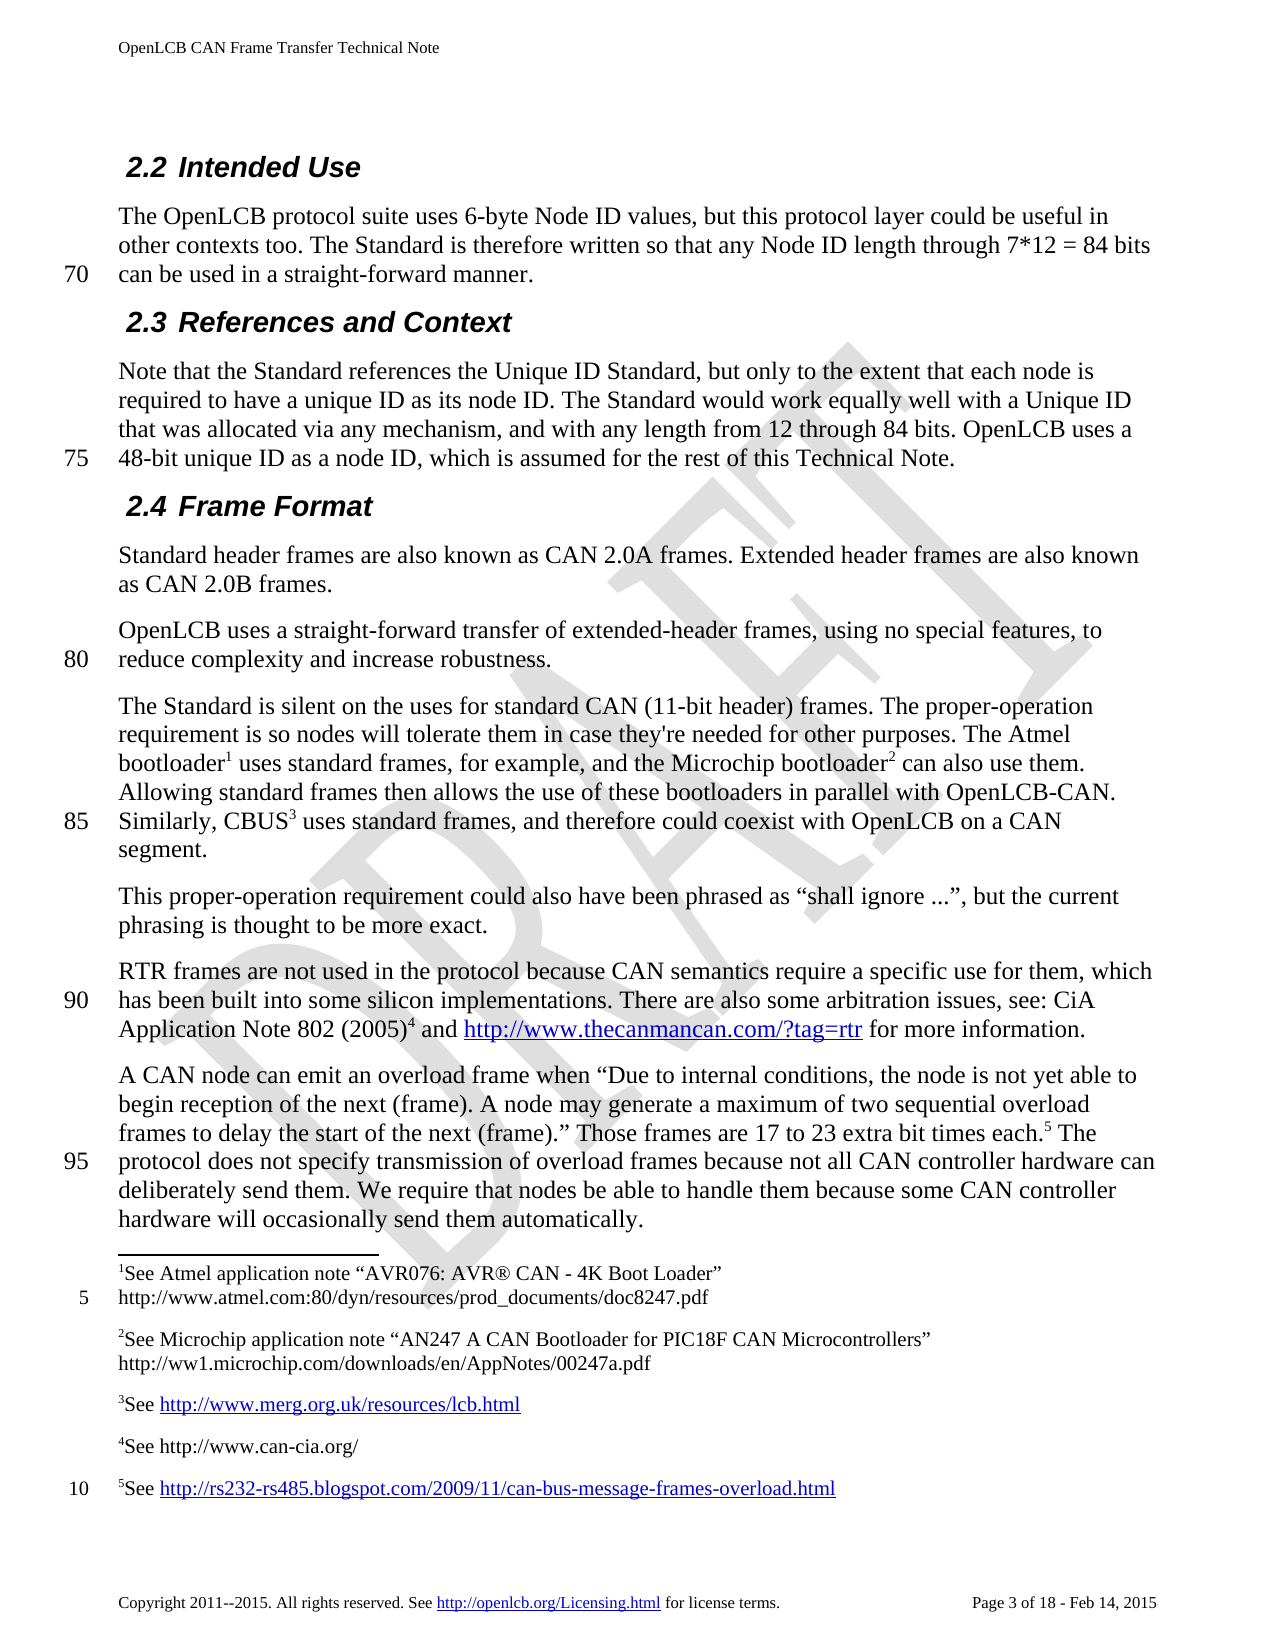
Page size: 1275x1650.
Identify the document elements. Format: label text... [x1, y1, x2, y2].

text Standard header frames are also known as CAN 2.0A frames. Extended header frames are also known as CAN 2.0B frames. [944, 540, 1157, 598]
text Note that the Standard references the Unique ID Standard, but only to the extent that each node is required to have a unique ID as its node ID. The Standard would work equally well with a Unique ID that was allocated via any mechanism, and with any length from 12 through 84 bits. OpenLCB uses a 48-bit unique ID as a node ID, which is assumed for the rest of this Technical Note. [118, 356, 832, 471]
text Standard header frames are also known as CAN 2.0A frames. Extended header frames are also known as CAN 2.0B frames. [118, 540, 658, 598]
text RTR frames are not used in the protocol because CAN semantics require a specific use for them, which has been built into some silicon implementations. There are also some arbitration issues, see: CiA Application Note 802 (2005) and http://www.thecanmancan.com/?tag=rtr for more information. [333, 956, 492, 1042]
text The Standard is silent on the uses for standard CAN (11-bit header) frames. The proper-operation requirement is so nodes will tolerate them in case they're needed for other purposes. The Atmel bootloader uses standard frames, for example, and the Microchip bootloader can also use them. Allowing standard frames then allows the use of these bootloaders in parallel with OpenLCB-CAN. Similarly, CBUS uses standard frames, and therefore could coexist with OpenLCB on a CAN segment. [555, 714, 701, 856]
text The OpenLCB protocol suite uses 6-byte Node ID values, but this protocol layer could be useful in other contexts too. The Standard is therefore written so that any Node ID length through 7*12 = 84 bits can be used in a straight-forward manner. [118, 201, 1157, 287]
text RTR frames are not used in the protocol because CAN semantics require a specific use for them, which has been built into some silicon implementations. There are also some arbitration issues, see: CiA Application Note 802 (2005) and http://www.thecanmancan.com/?tag=rtr for more information. [701, 956, 1157, 1042]
subtitle Intended Use [118, 150, 1157, 183]
subtitle [768, 489, 884, 523]
text A CAN node can emit an overload frame when “Due to internal conditions, the node is not yet able to begin reception of the next (frame). A node may generate a maximum of two sequential overload frames to delay the start of the next (frame).” Those frames are 17 to 23 extra bit times each. The protocol does not specify transmission of overload frames because not all CAN controller hardware can deliberately send them. We require that nodes be able to handle them because some CAN controller hardware will occasionally send them automatically. [458, 1060, 1157, 1233]
text OpenLCB uses a straight-forward transfer of extended-header frames, using no special features, to reduce complexity and increase robustness. [118, 616, 733, 673]
subtitle Frame Format [118, 489, 699, 523]
subtitle [727, 489, 781, 523]
text RTR frames are not used in the protocol because CAN semantics require a specific use for them, which has been built into some silicon implementations. There are also some arbitration issues, see: CiA Application Note 802 (2005) and http://www.thecanmancan.com/?tag=rtr for more information. [565, 956, 721, 1016]
text The Standard is silent on the uses for standard CAN (11-bit header) frames. The proper-operation requirement is so nodes will tolerate them in case they're needed for other purposes. The Atmel bootloader uses standard frames, for example, and the Microchip bootloader can also use them. Allowing standard frames then allows the use of these bootloaders in parallel with OpenLCB-CAN. Similarly, CBUS uses standard frames, and therefore could coexist with OpenLCB on a CAN segment. [584, 691, 1157, 863]
text This proper-operation requirement could also have been phrased as “shall ignore ...”, but the current phrasing is thought to be more exact. [671, 881, 1157, 938]
subtitle References and Context [118, 305, 1157, 339]
text This proper-operation requirement could also have been phrased as “shall ignore ...”, but the current phrasing is thought to be more exact. [387, 881, 515, 938]
text This proper-operation requirement could also have been phrased as “shall ignore ...”, but the current phrasing is thought to be more exact. [527, 881, 689, 938]
text The Standard is silent on the uses for standard CAN (11-bit header) frames. The proper-operation requirement is so nodes will tolerate them in case they're needed for other purposes. The Atmel bootloader uses standard frames, for example, and the Microchip bootloader can also use them. Allowing standard frames then allows the use of these bootloaders in parallel with OpenLCB-CAN. Similarly, CBUS uses standard frames, and therefore could coexist with OpenLCB on a CAN segment. [118, 691, 638, 863]
text See http://www.merg.org.uk/resources/lcb.html [118, 1392, 1157, 1416]
text Standard header frames are also known as CAN 2.0A frames. Extended header frames are also known as CAN 2.0B frames. [665, 540, 959, 598]
text See http://www.can-cia.org/ [118, 1434, 1157, 1458]
text This proper-operation requirement could also have been phrased as “shall ignore ...”, but the current phrasing is thought to be more exact. [118, 881, 401, 938]
text See Atmel application note “AVR076: AVR® CAN - 4K Boot Loader” http://www.atmel.com:80/dyn/resources/prod_documents/doc8247.pdf [118, 1261, 429, 1309]
text OpenLCB uses a straight-forward transfer of extended-header frames, using no special features, to reduce complexity and increase robustness. [719, 616, 818, 673]
text OpenLCB uses a straight-forward transfer of extended-header frames, using no special features, to reduce complexity and increase robustness. [821, 616, 1033, 673]
text See http://rs232-rs485.blogspot.com/2009/11/can-bus-message-frames-overload.html [118, 1476, 1157, 1500]
text See Microchip application note “AN247 A CAN Bootloader for PIC18F CAN Microcontrollers” http://ww1.microchip.com/downloads/en/AppNotes/00247a.pdf [118, 1327, 1157, 1375]
text OpenLCB uses a straight-forward transfer of extended-header frames, using no special features, to reduce complexity and increase robustness. [1020, 616, 1157, 673]
text A CAN node can emit an overload frame when “Due to internal conditions, the node is not yet able to begin reception of the next (frame). A node may generate a maximum of two sequential overload frames to delay the start of the next (frame).” Those frames are 17 to 23 extra bit times each. The protocol does not specify transmission of overload frames because not all CAN controller hardware can deliberately send them. We require that nodes be able to handle them because some CAN controller hardware will occasionally send them automatically. [256, 1060, 494, 1233]
subtitle [706, 509, 739, 523]
text RTR frames are not used in the protocol because CAN semantics require a specific use for them, which has been built into some silicon implementations. There are also some arbitration issues, see: CiA Application Note 802 (2005) and http://www.thecanmancan.com/?tag=rtr for more information. [118, 956, 235, 1042]
subtitle [893, 489, 1157, 523]
text See Atmel application note “AVR076: AVR® CAN - 4K Boot Loader” http://www.atmel.com:80/dyn/resources/prod_documents/doc8247.pdf [431, 1261, 1157, 1309]
text A CAN node can emit an overload frame when “Due to internal conditions, the node is not yet able to begin reception of the next (frame). A node may generate a maximum of two sequential overload frames to delay the start of the next (frame).” Those frames are 17 to 23 extra bit times each. The protocol does not specify transmission of overload frames because not all CAN controller hardware can deliberately send them. We require that nodes be able to handle them because some CAN controller hardware will occasionally send them automatically. [118, 1060, 386, 1233]
text Note that the Standard references the Unique ID Standard, but only to the extent that each node is required to have a unique ID as its node ID. The Standard would work equally well with a Unique ID that was allocated via any mechanism, and with any length from 12 through 84 bits. OpenLCB uses a 48-bit unique ID as a node ID, which is assumed for the rest of this Technical Note. [815, 356, 1157, 471]
text RTR frames are not used in the protocol because CAN semantics require a specific use for them, which has been built into some silicon implementations. There are also some arbitration issues, see: CiA Application Note 802 (2005) and http://www.thecanmancan.com/?tag=rtr for more information. [211, 977, 395, 1042]
text RTR frames are not used in the protocol because CAN semantics require a specific use for them, which has been built into some silicon implementations. There are also some arbitration issues, see: CiA Application Note 802 (2005) and http://www.thecanmancan.com/?tag=rtr for more information. [502, 972, 659, 1039]
